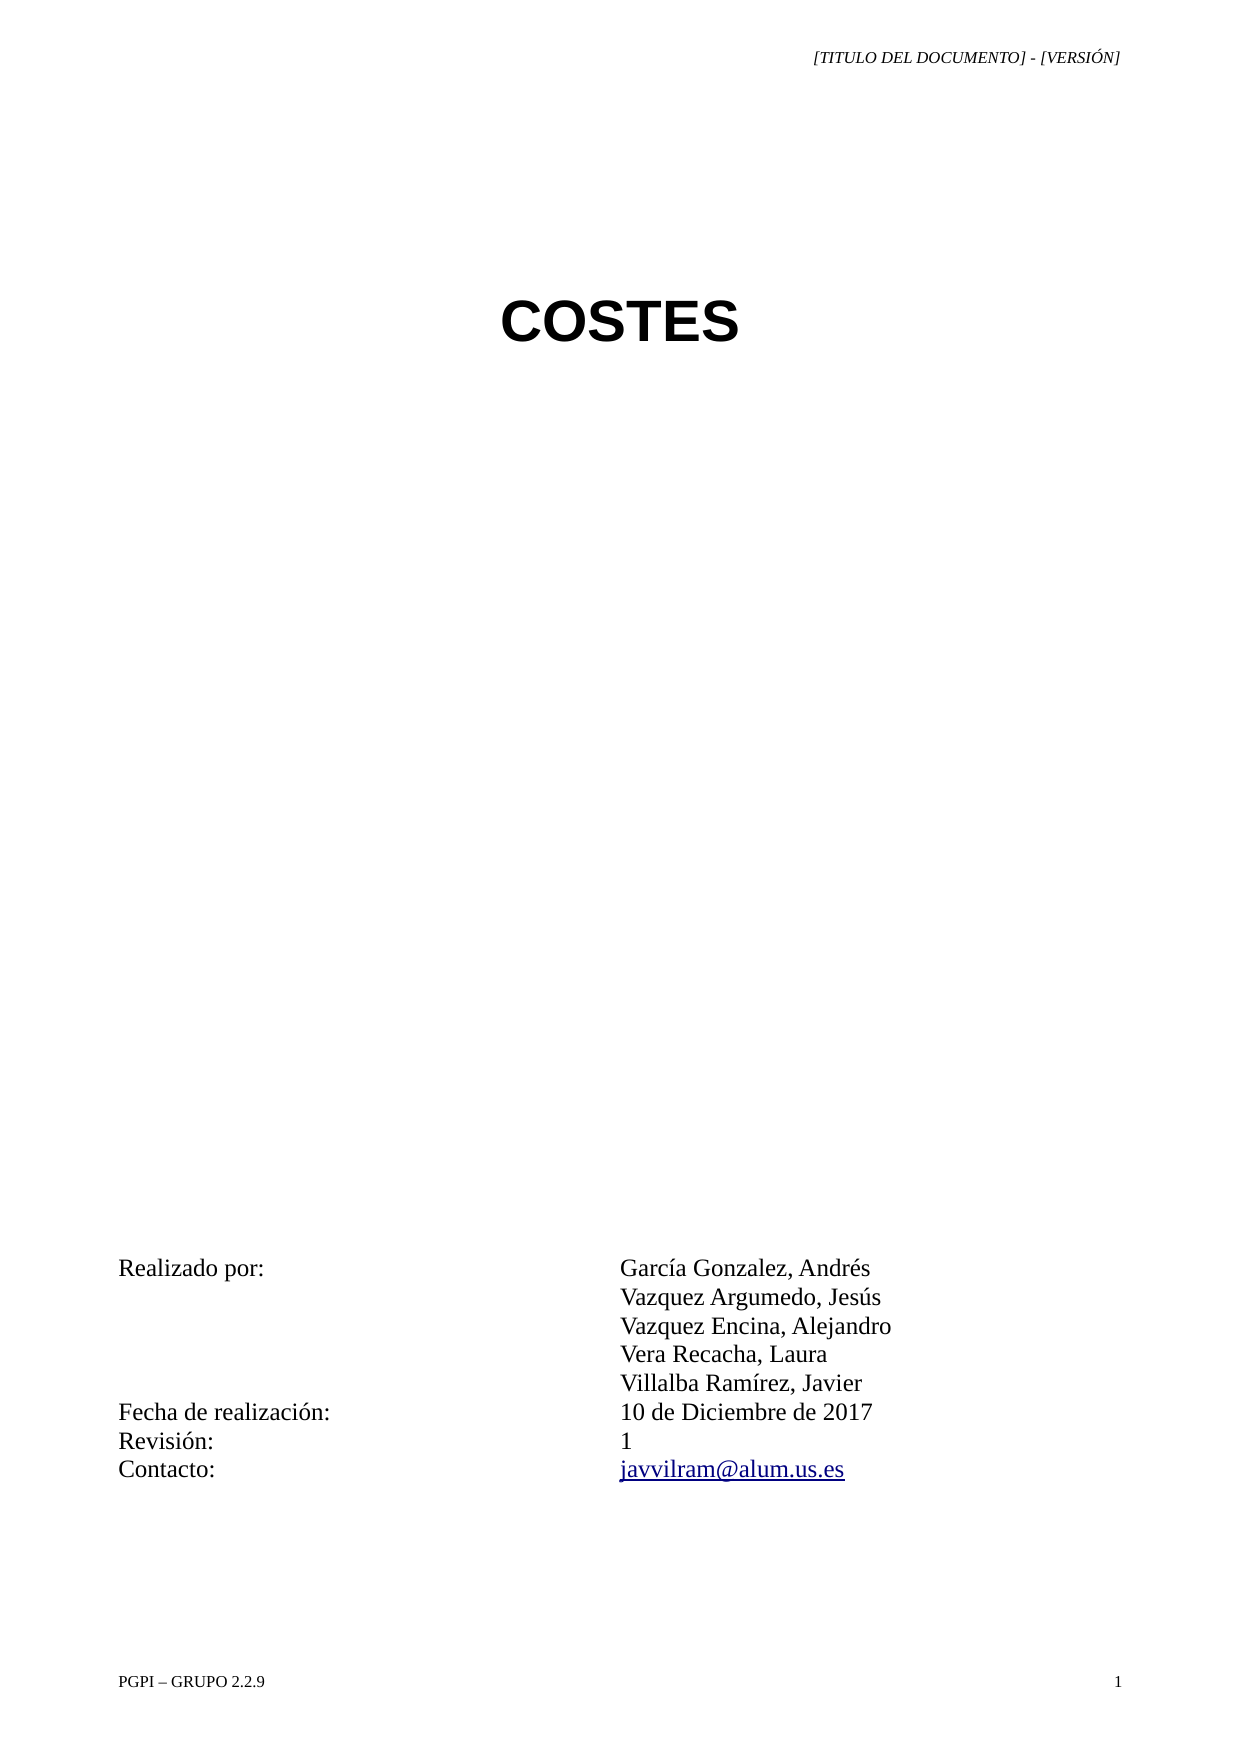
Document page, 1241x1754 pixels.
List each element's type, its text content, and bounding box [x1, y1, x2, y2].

table_cell Revisión: [118, 1426, 620, 1454]
table_cell javvilram@alum.us.es [620, 1455, 1122, 1483]
table_cell 10 de Diciembre de 2017 [620, 1397, 1122, 1426]
title COSTES [118, 287, 1122, 354]
table_header Realizado por: [118, 1253, 620, 1397]
table_header García Gonzalez, Andrés Vazquez Argumedo, Jesús Vazquez Encina, Alejandro Vera Recacha, Laura Villalba Ramírez, Javier [620, 1253, 1122, 1397]
table_cell Contacto: [118, 1455, 620, 1483]
table_cell 1 [620, 1426, 1122, 1454]
table_cell Fecha de realización: [118, 1397, 620, 1426]
